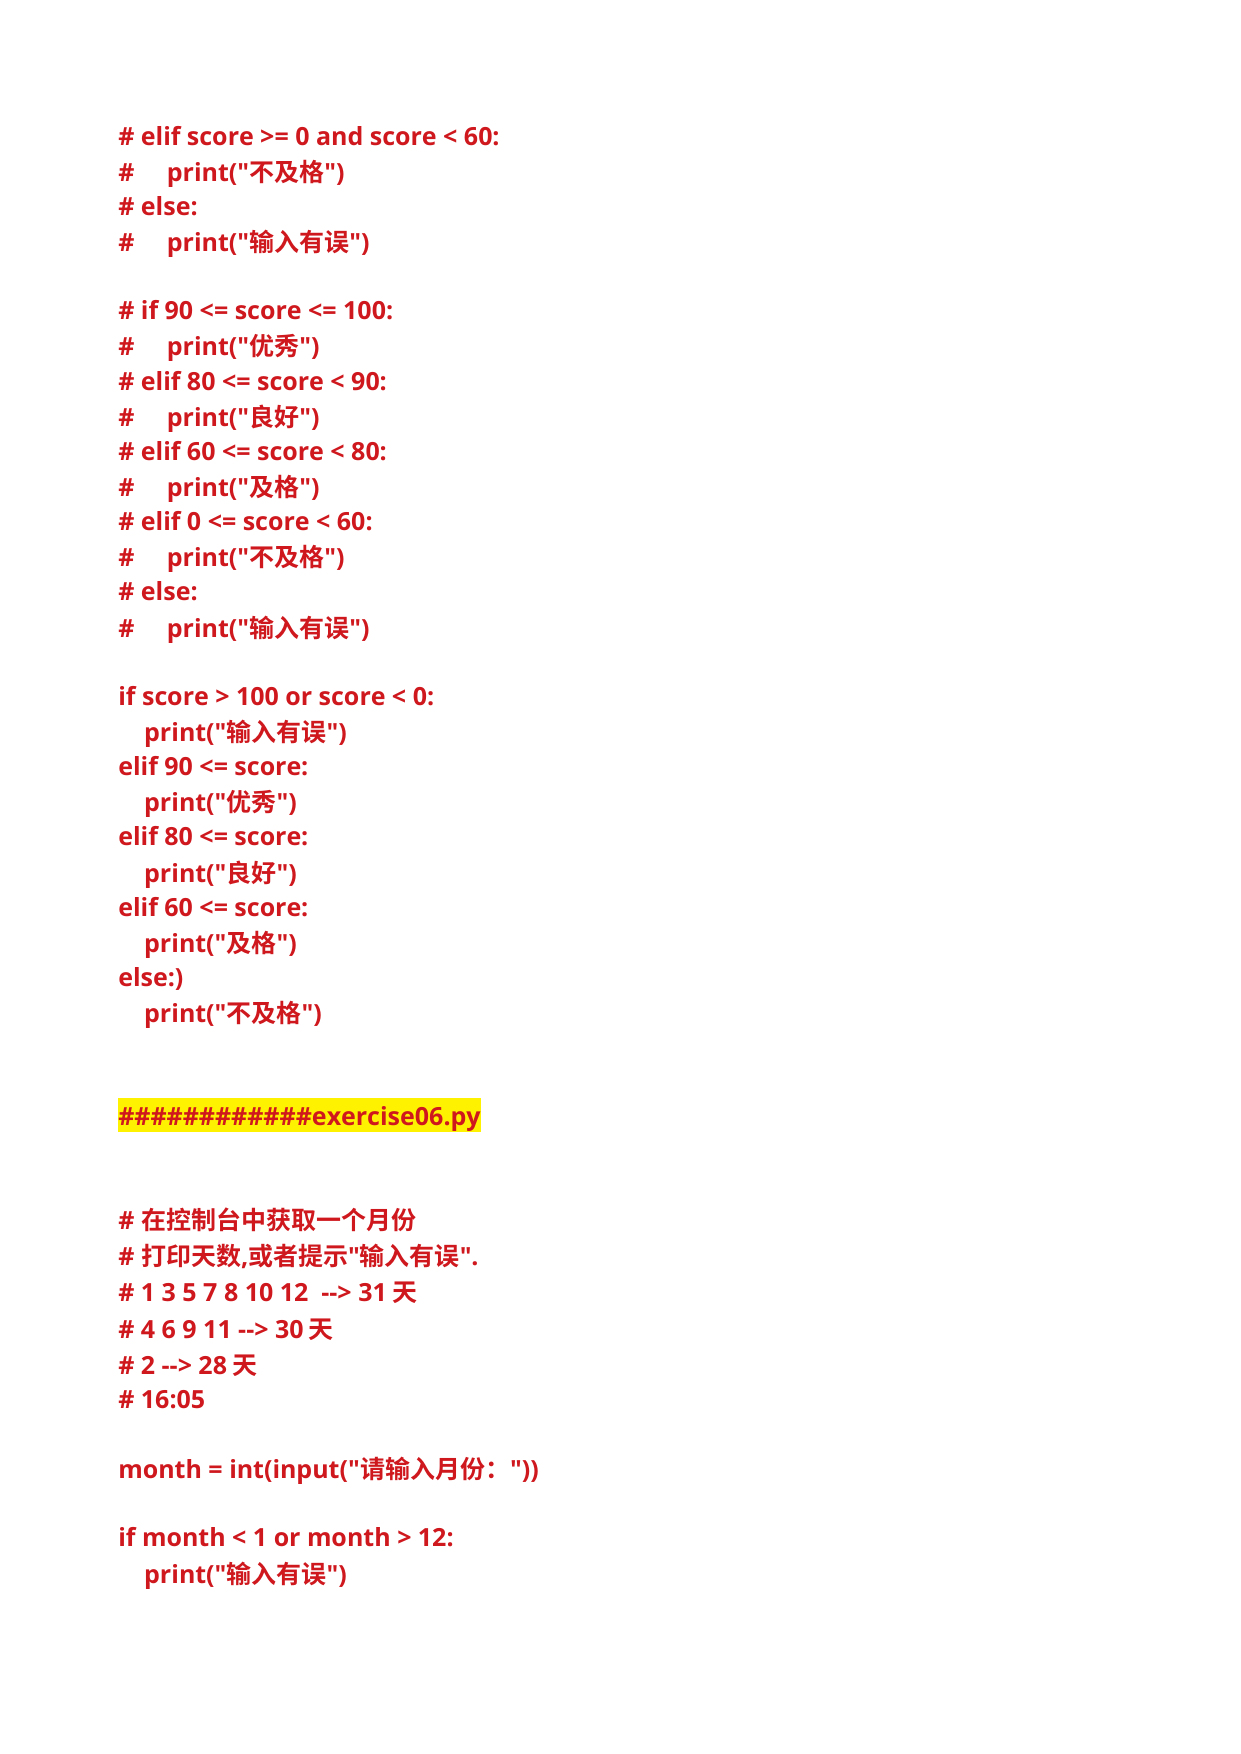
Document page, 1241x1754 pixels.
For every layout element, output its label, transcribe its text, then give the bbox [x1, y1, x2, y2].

subtitle elif 90 <= score: [118, 749, 1122, 783]
subtitle # else: [118, 574, 1122, 608]
subtitle ############exercise06.py [118, 1098, 1122, 1132]
subtitle # if 90 <= score <= 100: [118, 293, 1122, 327]
subtitle # 2 --> 28天 [118, 1345, 1122, 1382]
subtitle if score > 100 or score < 0: [118, 678, 1122, 712]
subtitle if month < 1 or month > 12: [118, 1520, 1122, 1554]
subtitle print("输入有误") [118, 712, 1122, 749]
subtitle print("输入有误") [118, 1554, 1122, 1590]
subtitle # elif 80 <= score < 90: [118, 363, 1122, 397]
subtitle print("优秀") [118, 783, 1122, 819]
subtitle # print("输入有误") [118, 222, 1122, 259]
subtitle # elif 60 <= score < 80: [118, 433, 1122, 467]
subtitle # elif 0 <= score < 60: [118, 504, 1122, 538]
subtitle # print("良好") [118, 397, 1122, 433]
subtitle # 在控制台中获取一个月份 [118, 1200, 1122, 1237]
subtitle print("不及格") [118, 994, 1122, 1030]
subtitle # 16:05 [118, 1382, 1122, 1416]
subtitle # print("不及格") [118, 538, 1122, 574]
subtitle else:) [118, 960, 1122, 994]
subtitle # print("优秀") [118, 327, 1122, 363]
subtitle elif 60 <= score: [118, 889, 1122, 923]
subtitle # 4 6 9 11 --> 30天 [118, 1309, 1122, 1345]
subtitle print("及格") [118, 923, 1122, 960]
subtitle # print("输入有误") [118, 608, 1122, 644]
subtitle elif 80 <= score: [118, 819, 1122, 853]
subtitle # print("及格") [118, 467, 1122, 504]
subtitle print("良好") [118, 853, 1122, 889]
subtitle # 打印天数,或者提示"输入有误". [118, 1237, 1122, 1273]
subtitle month = int(input("请输入月份：")) [118, 1450, 1122, 1486]
subtitle # print("不及格") [118, 152, 1122, 188]
subtitle # elif score >= 0 and score < 60: [118, 118, 1122, 152]
subtitle # else: [118, 188, 1122, 222]
subtitle # 1 3 5 7 8 10 12 --> 31天 [118, 1273, 1122, 1309]
